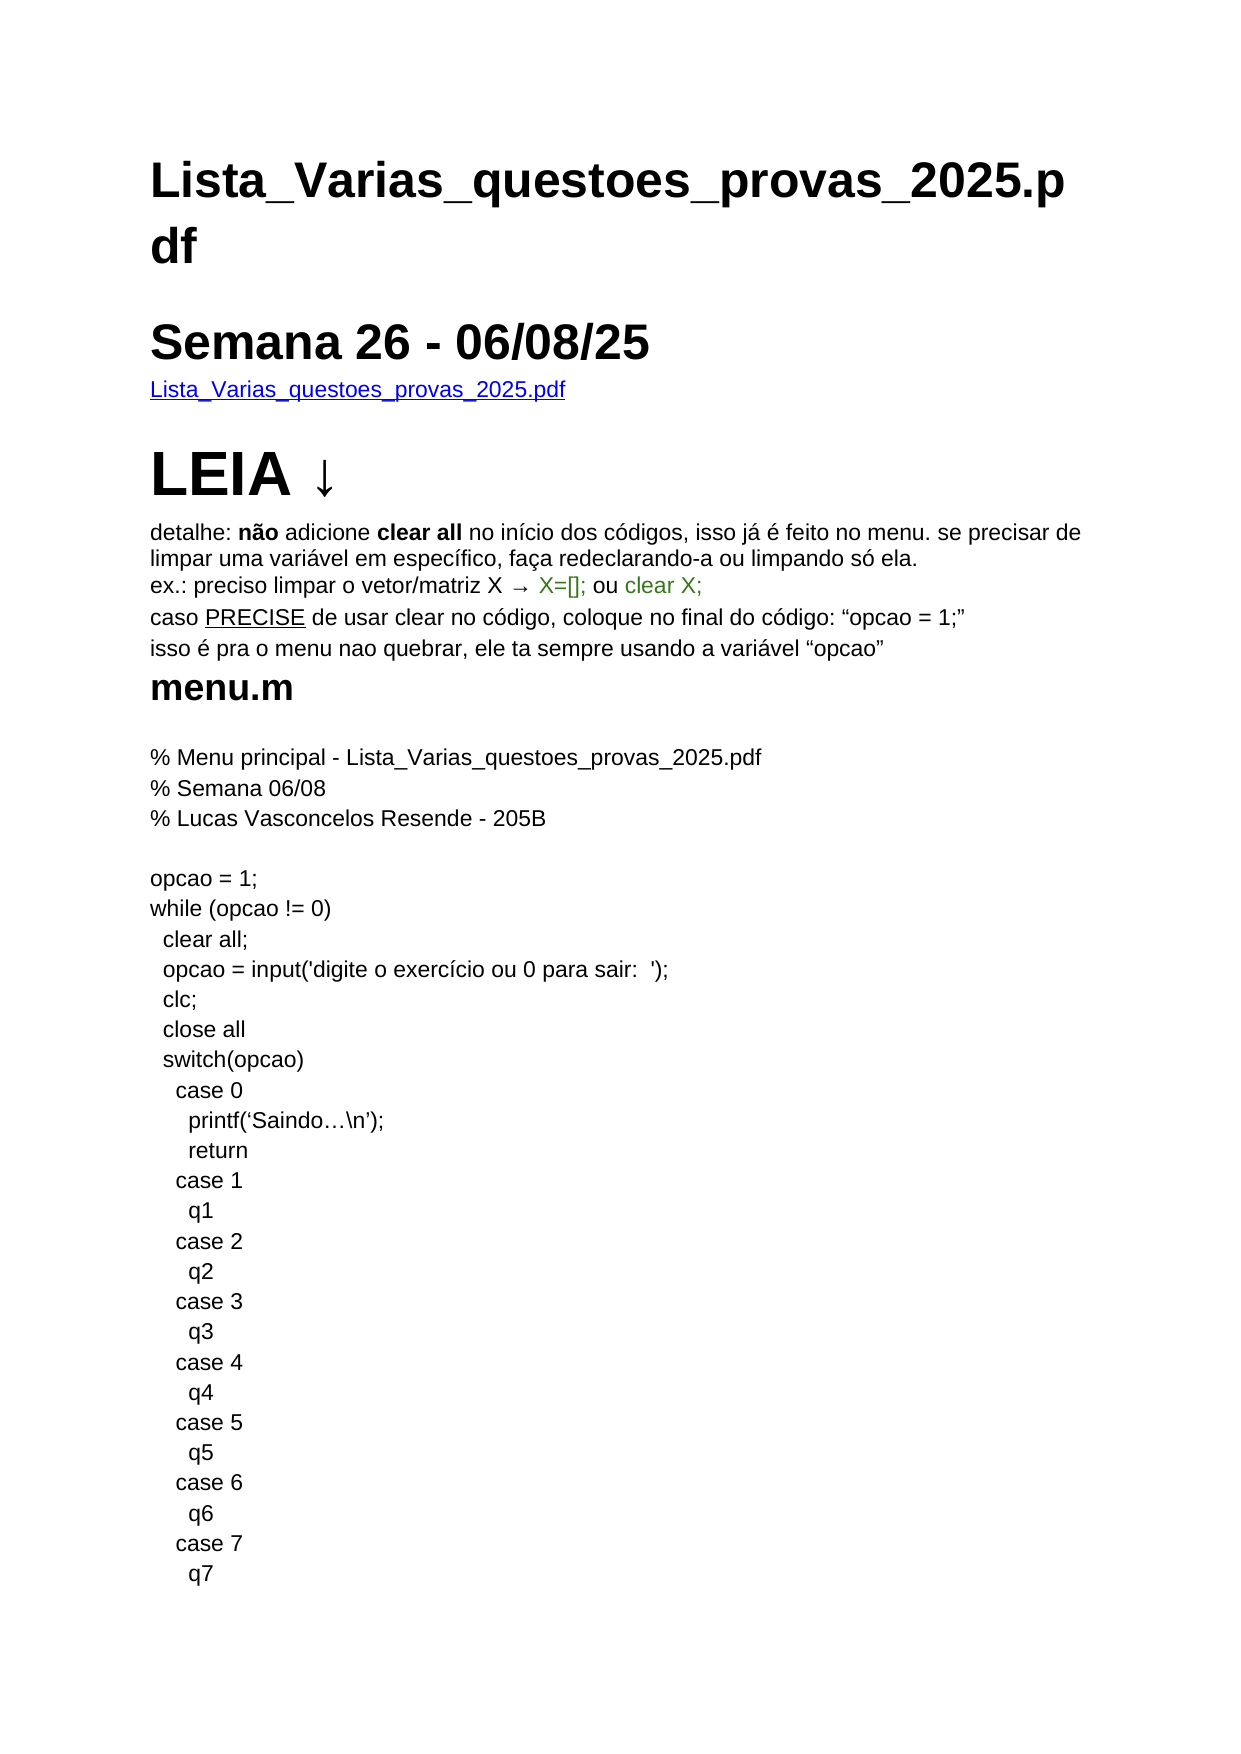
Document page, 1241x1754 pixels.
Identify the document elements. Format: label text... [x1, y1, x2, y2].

title Semana 26 - 06/08/25 [150, 312, 1090, 370]
text q7 [150, 1560, 1090, 1586]
text Lista_Varias_questoes_provas_2025.pdf [150, 150, 1090, 273]
text % Menu principal - Lista_Varias_questoes_provas_2025.pdf [150, 744, 1090, 771]
text q4 [150, 1379, 1090, 1405]
text case 5 [150, 1409, 1090, 1435]
text case 4 [150, 1348, 1090, 1375]
text opcao = 1; [150, 865, 1090, 892]
text LEIA ↓ [150, 436, 1090, 508]
text case 2 [150, 1228, 1090, 1254]
title menu.m [150, 665, 1090, 708]
text return [150, 1137, 1090, 1163]
text switch(opcao) [150, 1046, 1090, 1073]
text q6 [150, 1499, 1090, 1526]
text case 0 [150, 1077, 1090, 1103]
text caso PRECISE de usar clear no código, coloque no final do código: “opcao = 1;” [150, 604, 1090, 631]
text close all [150, 1016, 1090, 1043]
text clear all; [150, 926, 1090, 952]
text opcao = input('digite o exercício ou 0 para sair: '); [150, 956, 1090, 982]
text q2 [150, 1258, 1090, 1284]
text % Semana 06/08 [150, 774, 1090, 801]
text % Lucas Vasconcelos Resende - 205B [150, 805, 1090, 831]
text printf(‘Saindo…\n’); [150, 1107, 1090, 1133]
text while (opcao != 0) [150, 895, 1090, 922]
text case 3 [150, 1288, 1090, 1314]
text isso é pra o menu nao quebrar, ele ta sempre usando a variável “opcao” [150, 634, 1090, 661]
text Lista_Varias_questoes_provas_2025.pdf [150, 376, 1090, 402]
text q3 [150, 1318, 1090, 1345]
text q5 [150, 1439, 1090, 1466]
title detalhe: não adicione clear all no início dos códigos, isso já é feito no menu. se precisar de limpar uma variável em específico, faça redeclarando-a ou limpando só ela. ex.: preciso limpar o vetor/matriz X → X=[]; ou clear X; [150, 519, 1090, 598]
text case 6 [150, 1469, 1090, 1496]
text case 7 [150, 1530, 1090, 1556]
text clc; [150, 986, 1090, 1012]
text case 1 [150, 1167, 1090, 1194]
text q1 [150, 1197, 1090, 1224]
